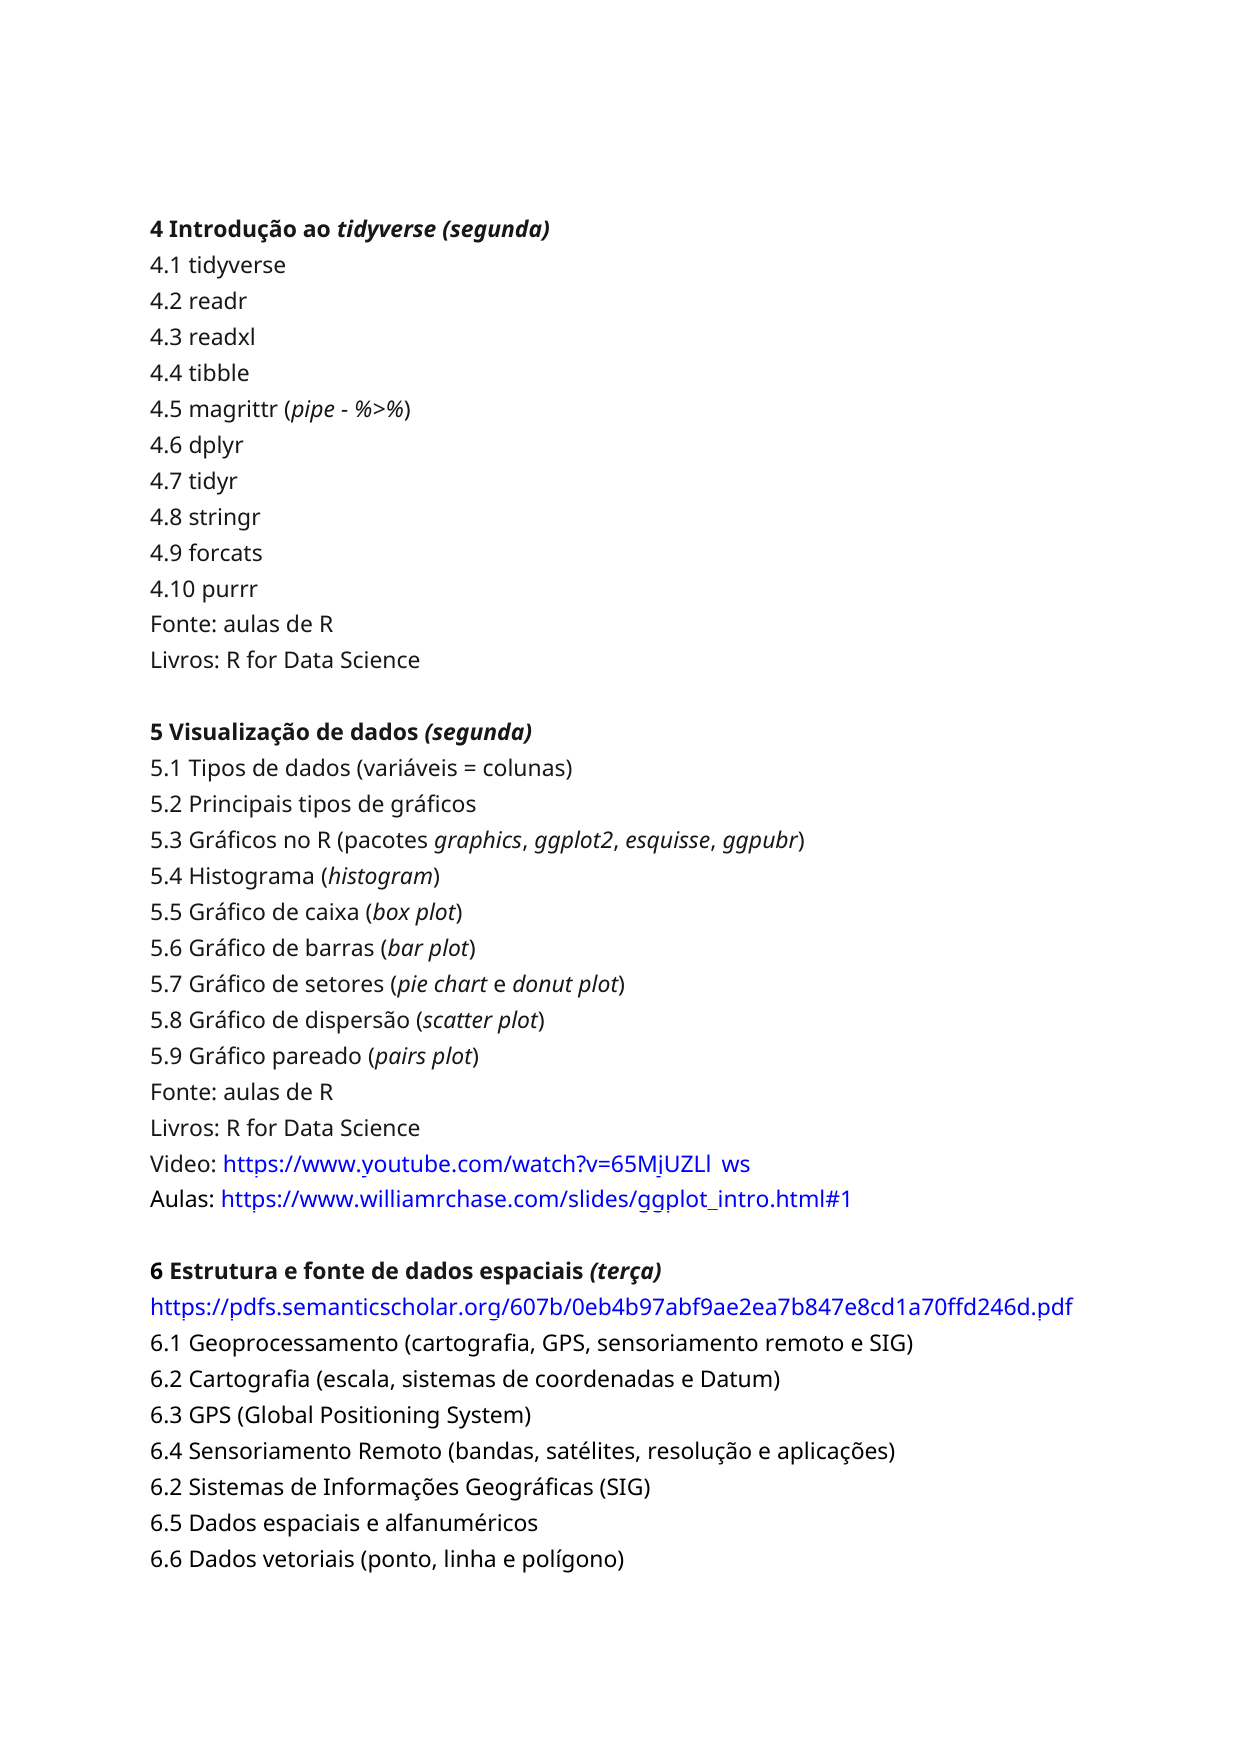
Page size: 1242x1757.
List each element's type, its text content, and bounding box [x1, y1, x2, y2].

text 6.6 Dados vetoriais (ponto, linha e polígono) [150, 1543, 1097, 1574]
text Fonte: aulas de R [150, 608, 1097, 640]
text 4 Introdução ao tidyverse (segunda) [150, 213, 1097, 244]
text 5.6 Gráfico de barras (bar plot) [150, 932, 1097, 963]
text 5.8 Gráfico de dispersão (scatter plot) [150, 1004, 1097, 1035]
text 4.8 stringr [150, 501, 1097, 532]
text 4.4 tibble [150, 357, 1097, 388]
text 5.5 Gráfico de caixa (box plot) [150, 896, 1097, 927]
text 4.9 forcats [150, 537, 1097, 568]
text Livros: R for Data Science [150, 1112, 1097, 1143]
text 4.7 tidyr [150, 465, 1097, 496]
text Livros: R for Data Science [150, 644, 1097, 676]
text https://pdfs.semanticscholar.org/607b/0eb4b97abf9ae2ea7b847e8cd1a70ffd246d.pdf [150, 1291, 1097, 1322]
text 6 Estrutura e fonte de dados espaciais (terça) [150, 1255, 1097, 1287]
text 4.3 readxl [150, 321, 1097, 352]
text Aulas: https://www.williamrchase.com/slides/ggplot_intro.html#1 [150, 1183, 1097, 1215]
text 5.7 Gráfico de setores (pie chart e donut plot) [150, 968, 1097, 999]
text 5.3 Gráficos no R (pacotes graphics, ggplot2, esquisse, ggpubr) [150, 824, 1097, 855]
text 6.3 GPS (Global Positioning System) [150, 1399, 1097, 1430]
text 5.4 Histograma (histogram) [150, 860, 1097, 891]
text 4.1 tidyverse [150, 249, 1097, 280]
text 5.9 Gráfico pareado (pairs plot) [150, 1040, 1097, 1071]
text 5 Visualização de dados (segunda) [150, 716, 1097, 747]
text 6.4 Sensoriamento Remoto (bandas, satélites, resolução e aplicações) [150, 1435, 1097, 1466]
text 4.2 readr [150, 285, 1097, 316]
text 4.6 dplyr [150, 429, 1097, 460]
text 4.10 purrr [150, 572, 1097, 604]
text 4.5 magrittr (pipe - %>%) [150, 393, 1097, 424]
text Fonte: aulas de R [150, 1076, 1097, 1107]
text 6.5 Dados espaciais e alfanuméricos [150, 1507, 1097, 1538]
text Video: https://www.youtube.com/watch?v=65MjUZLl_ws [150, 1147, 1097, 1179]
text 5.1 Tipos de dados (variáveis = colunas) [150, 752, 1097, 783]
text 6.1 Geoprocessamento (cartografia, GPS, sensoriamento remoto e SIG) [150, 1327, 1097, 1358]
text 6.2 Sistemas de Informações Geográficas (SIG) [150, 1471, 1097, 1502]
text 5.2 Principais tipos de gráficos [150, 788, 1097, 819]
text 6.2 Cartografia (escala, sistemas de coordenadas e Datum) [150, 1363, 1097, 1394]
